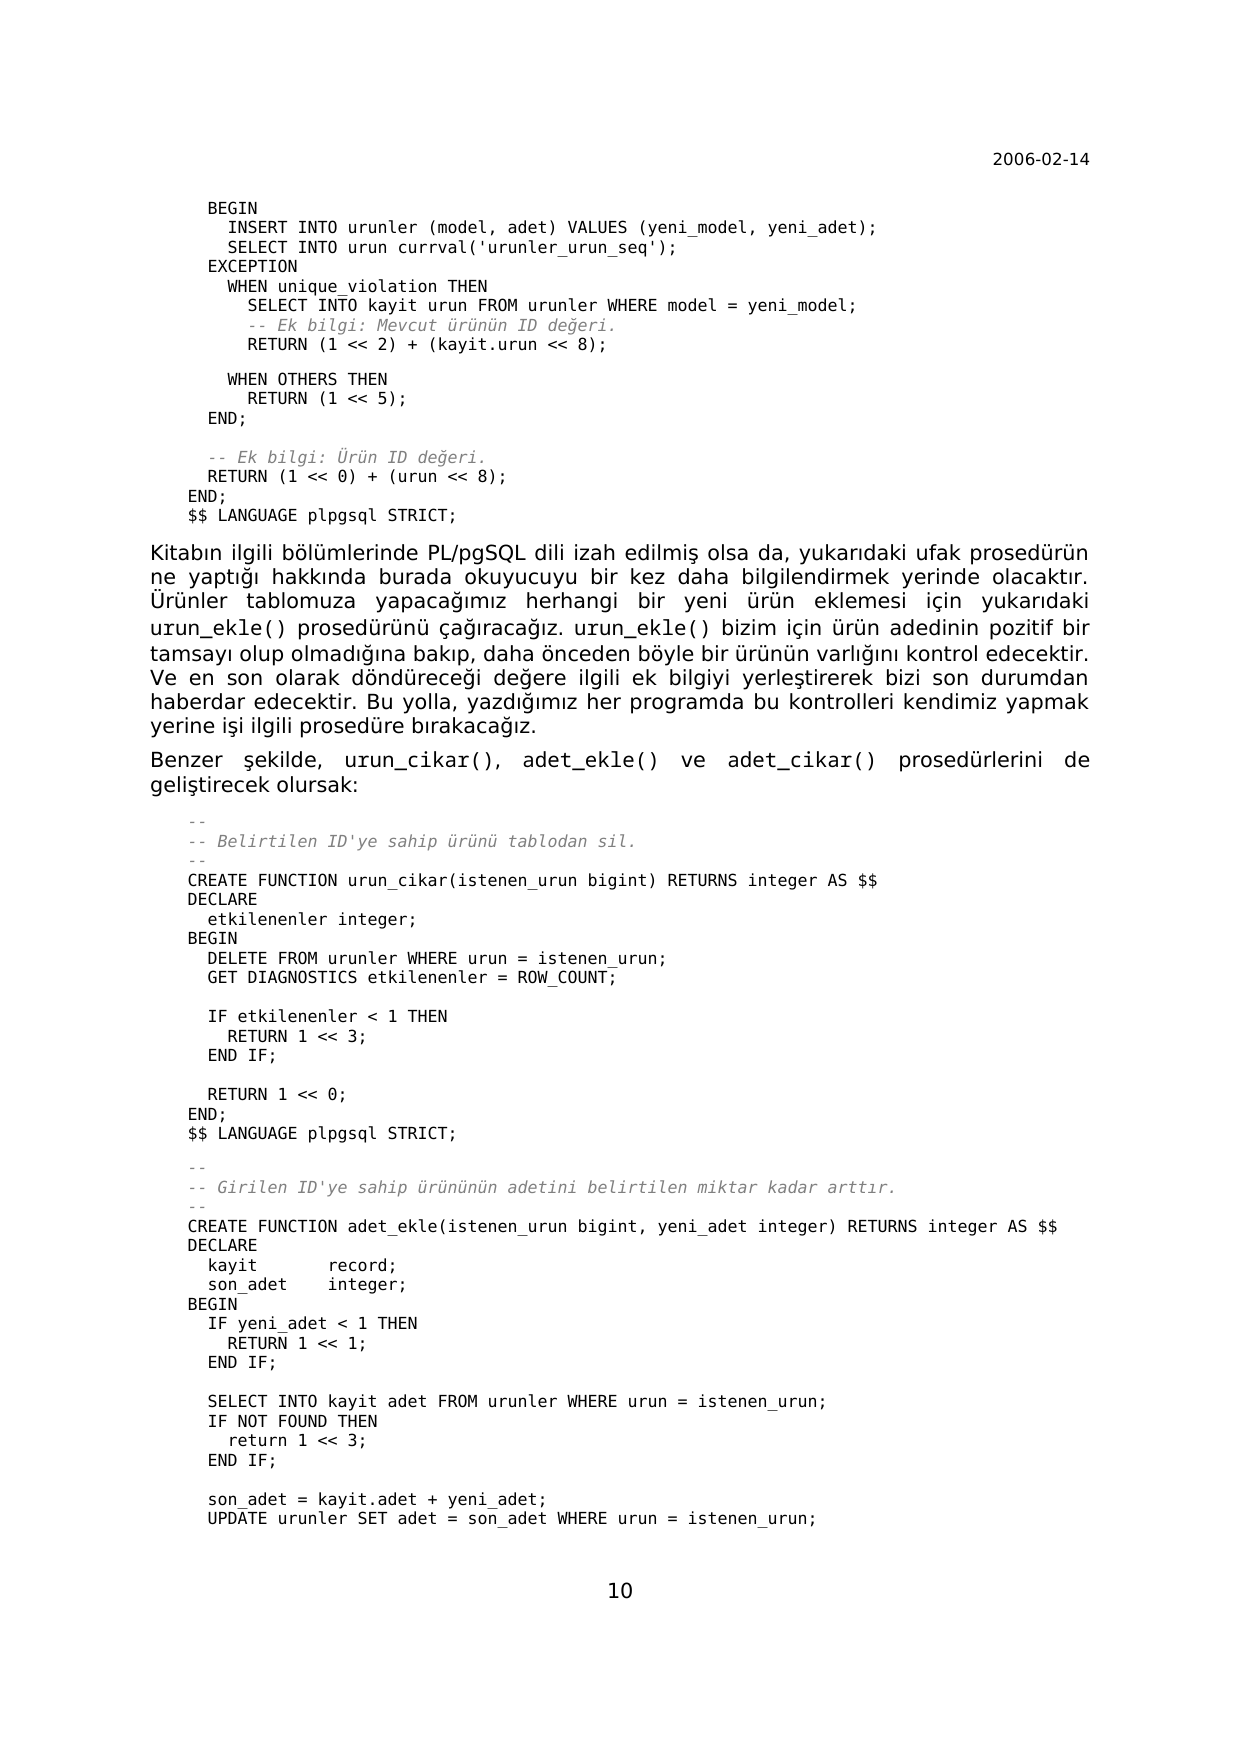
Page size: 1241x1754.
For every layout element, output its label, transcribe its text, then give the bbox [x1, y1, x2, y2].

text WHEN OTHERS THEN RETURN (1 << 5); END; -- Ek bilgi: Ürün ID değeri. RETURN (1 << 0) + (urun << 8); END; $$ LANGUAGE plpgsql STRICT; [187, 370, 1090, 526]
text Benzer şekilde, urun_cikar(), adet_ekle() ve adet_cikar() prosedürlerini de geliştirecek olursak: [150, 745, 1090, 797]
text -- -- Girilen ID'ye sahip ürününün adetini belirtilen miktar kadar arttır. -- CREATE FUNCTION adet_ekle(istenen_urun bigint, yeni_adet integer) RETURNS integer AS $$ DECLARE kayit record; son_adet integer; BEGIN IF yeni_adet < 1 THEN RETURN 1 << 1; END IF; SELECT INTO kayit adet FROM urunler WHERE urun = istenen_urun; IF NOT FOUND THEN return 1 << 3; END IF; son_adet = kayit.adet + yeni_adet; UPDATE urunler SET adet = son_adet WHERE urun = istenen_urun; [187, 1158, 1090, 1548]
text -- -- Belirtilen ID'ye sahip ürünü tablodan sil. -- CREATE FUNCTION urun_cikar(istenen_urun bigint) RETURNS integer AS $$ DECLARE etkilenenler integer; BEGIN DELETE FROM urunler WHERE urun = istenen_urun; GET DIAGNOSTICS etkilenenler = ROW_COUNT; IF etkilenenler < 1 THEN RETURN 1 << 3; END IF; RETURN 1 << 0; END; $$ LANGUAGE plpgsql STRICT; [187, 812, 1090, 1143]
text BEGIN INSERT INTO urunler (model, adet) VALUES (yeni_model, yeni_adet); SELECT INTO urun currval('urunler_urun_seq'); EXCEPTION WHEN unique_violation THEN SELECT INTO kayit urun FROM urunler WHERE model = yeni_model; -- Ek bilgi: Mevcut ürünün ID değeri. RETURN (1 << 2) + (kayit.urun << 8); [187, 199, 1090, 355]
text Kitabın ilgili bölümlerinde PL/pgSQL dili izah edilmiş olsa da, yukarıdaki ufak prosedürün ne yaptığı hakkında burada okuyucuyu bir kez daha bilgilendirmek yerinde olacaktır. Ürünler tablomuza yapacağımız herhangi bir yeni ürün eklemesi için yukarıdaki urun_ekle() prosedürünü çağıracağız. urun_ekle() bizim için ürün adedinin pozitif bir tamsayı olup olmadığına bakıp, daha önceden böyle bir ürünün varlığını kontrol edecektir. Ve en son olarak döndüreceği değere ilgili ek bilgiyi yerleştirerek bizi son durumdan haberdar edecektir. Bu yolla, yazdığımız her programda bu kontrolleri kendimiz yapmak yerine işi ilgili prosedüre bırakacağız. [150, 541, 1090, 739]
